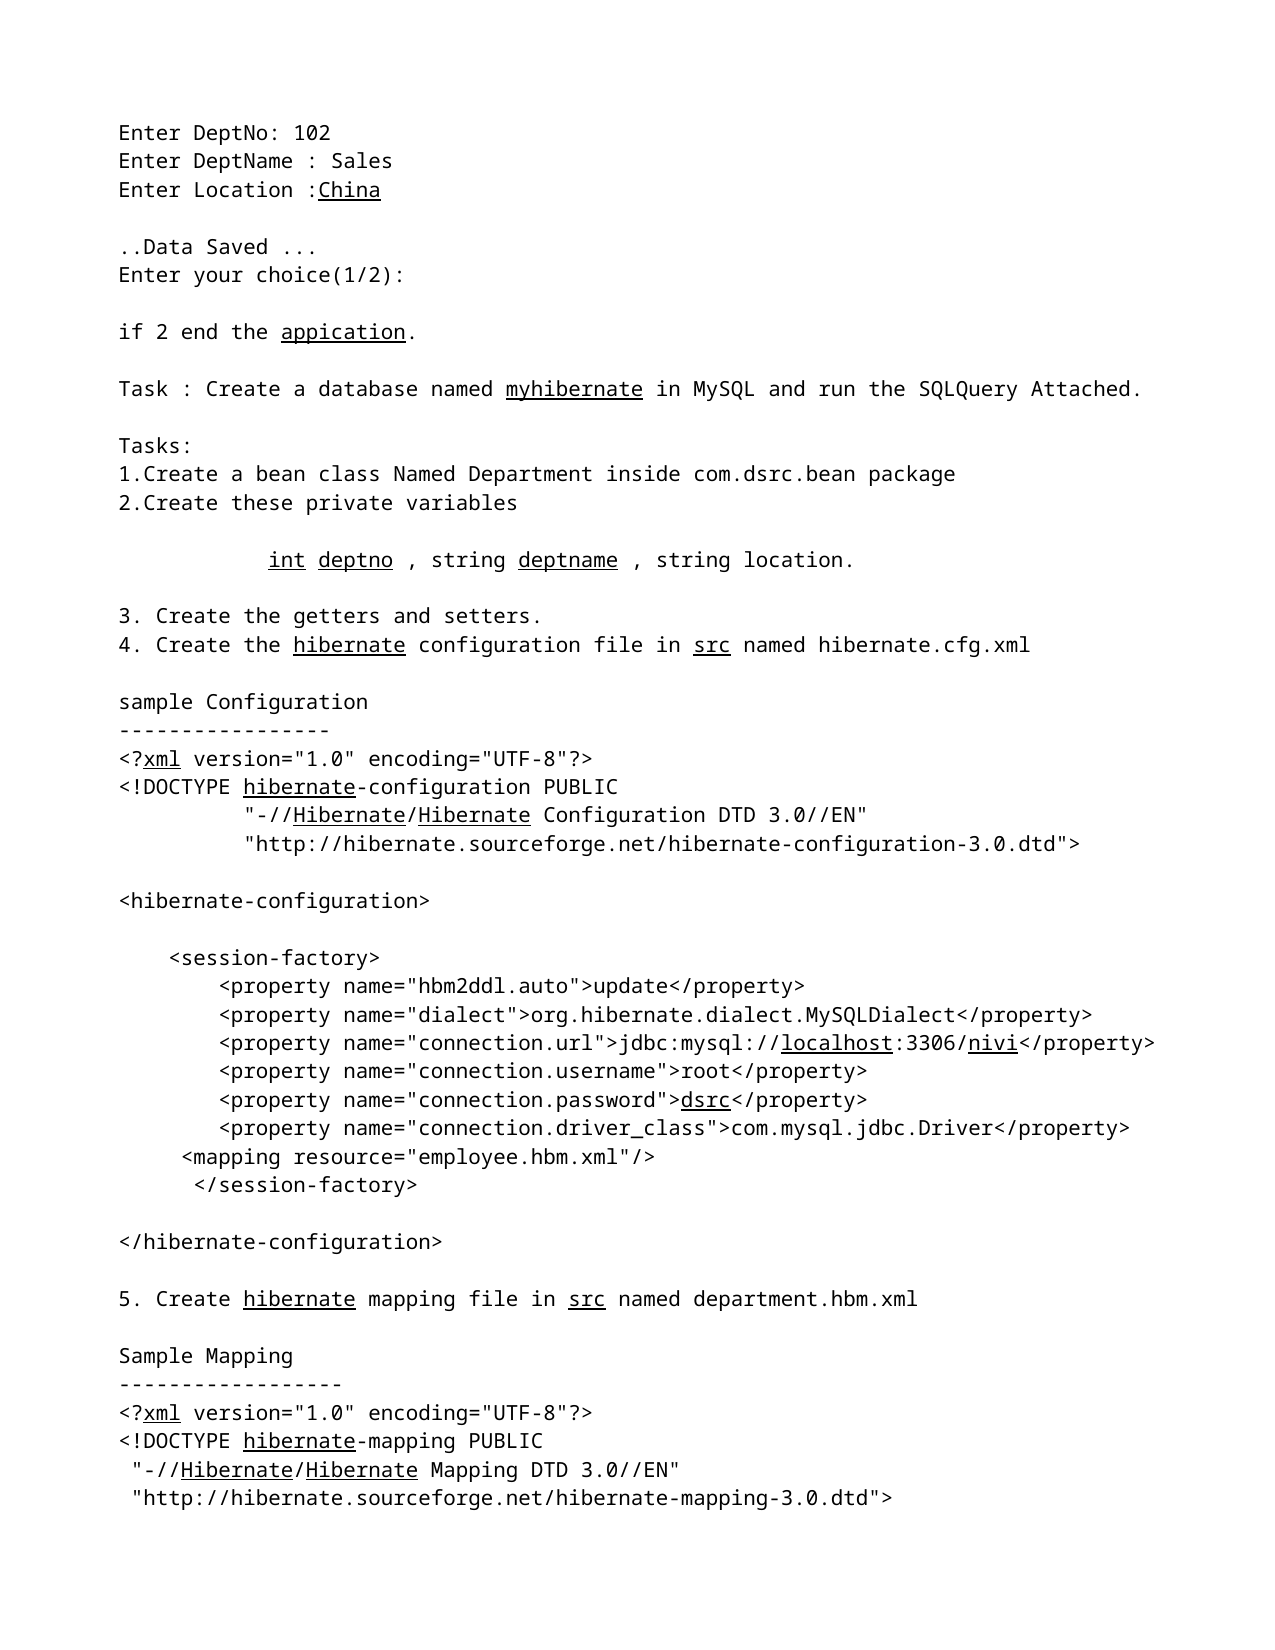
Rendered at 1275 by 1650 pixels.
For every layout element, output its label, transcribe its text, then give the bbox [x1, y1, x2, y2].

text "-//Hibernate/Hibernate Mapping DTD 3.0//EN" [118, 1455, 1157, 1483]
text <?xml version="1.0" encoding="UTF-8"?> [118, 1398, 1157, 1426]
text <property name="connection.driver_class">com.mysql.jdbc.Driver</property> [118, 1113, 1157, 1142]
text Enter DeptNo: 102 [118, 118, 1157, 147]
text <!DOCTYPE hibernate-mapping PUBLIC [118, 1426, 1157, 1455]
text ------------------ [118, 1369, 1157, 1398]
text int deptno , string deptname , string location. [118, 545, 1157, 573]
text Task : Create a database named myhibernate in MySQL and run the SQLQuery Attached. [118, 374, 1157, 402]
text Sample Mapping [118, 1341, 1157, 1369]
text </session-factory> [118, 1170, 1157, 1199]
text <property name="connection.username">root</property> [118, 1057, 1157, 1085]
text <property name="dialect">org.hibernate.dialect.MySQLDialect</property> [118, 1000, 1157, 1028]
text "-//Hibernate/Hibernate Configuration DTD 3.0//EN" [118, 801, 1157, 829]
text <property name="connection.password">dsrc</property> [118, 1085, 1157, 1113]
text "http://hibernate.sourceforge.net/hibernate-configuration-3.0.dtd"> [118, 829, 1157, 857]
text <?xml version="1.0" encoding="UTF-8"?> [118, 744, 1157, 772]
text if 2 end the appication. [118, 317, 1157, 346]
text <session-factory> [118, 943, 1157, 971]
text Enter Location :China [118, 175, 1157, 203]
text Enter your choice(1/2): [118, 260, 1157, 289]
text 2.Create these private variables [118, 488, 1157, 516]
text 3. Create the getters and setters. [118, 602, 1157, 630]
text 1.Create a bean class Named Department inside com.dsrc.bean package [118, 459, 1157, 488]
text <property name="connection.url">jdbc:mysql://localhost:3306/nivi</property> [118, 1028, 1157, 1057]
text ..Data Saved ... [118, 232, 1157, 260]
text sample Configuration [118, 687, 1157, 715]
text 5. Create hibernate mapping file in src named department.hbm.xml [118, 1284, 1157, 1312]
text "http://hibernate.sourceforge.net/hibernate-mapping-3.0.dtd"> [118, 1483, 1157, 1512]
text 4. Create the hibernate configuration file in src named hibernate.cfg.xml [118, 630, 1157, 658]
text Enter DeptName : Sales [118, 147, 1157, 175]
text ----------------- [118, 715, 1157, 744]
text <!DOCTYPE hibernate-configuration PUBLIC [118, 772, 1157, 801]
text </hibernate-configuration> [118, 1227, 1157, 1256]
text <hibernate-configuration> [118, 886, 1157, 914]
text Tasks: [118, 431, 1157, 459]
text <mapping resource="employee.hbm.xml"/> [118, 1142, 1157, 1170]
text <property name="hbm2ddl.auto">update</property> [118, 971, 1157, 1000]
